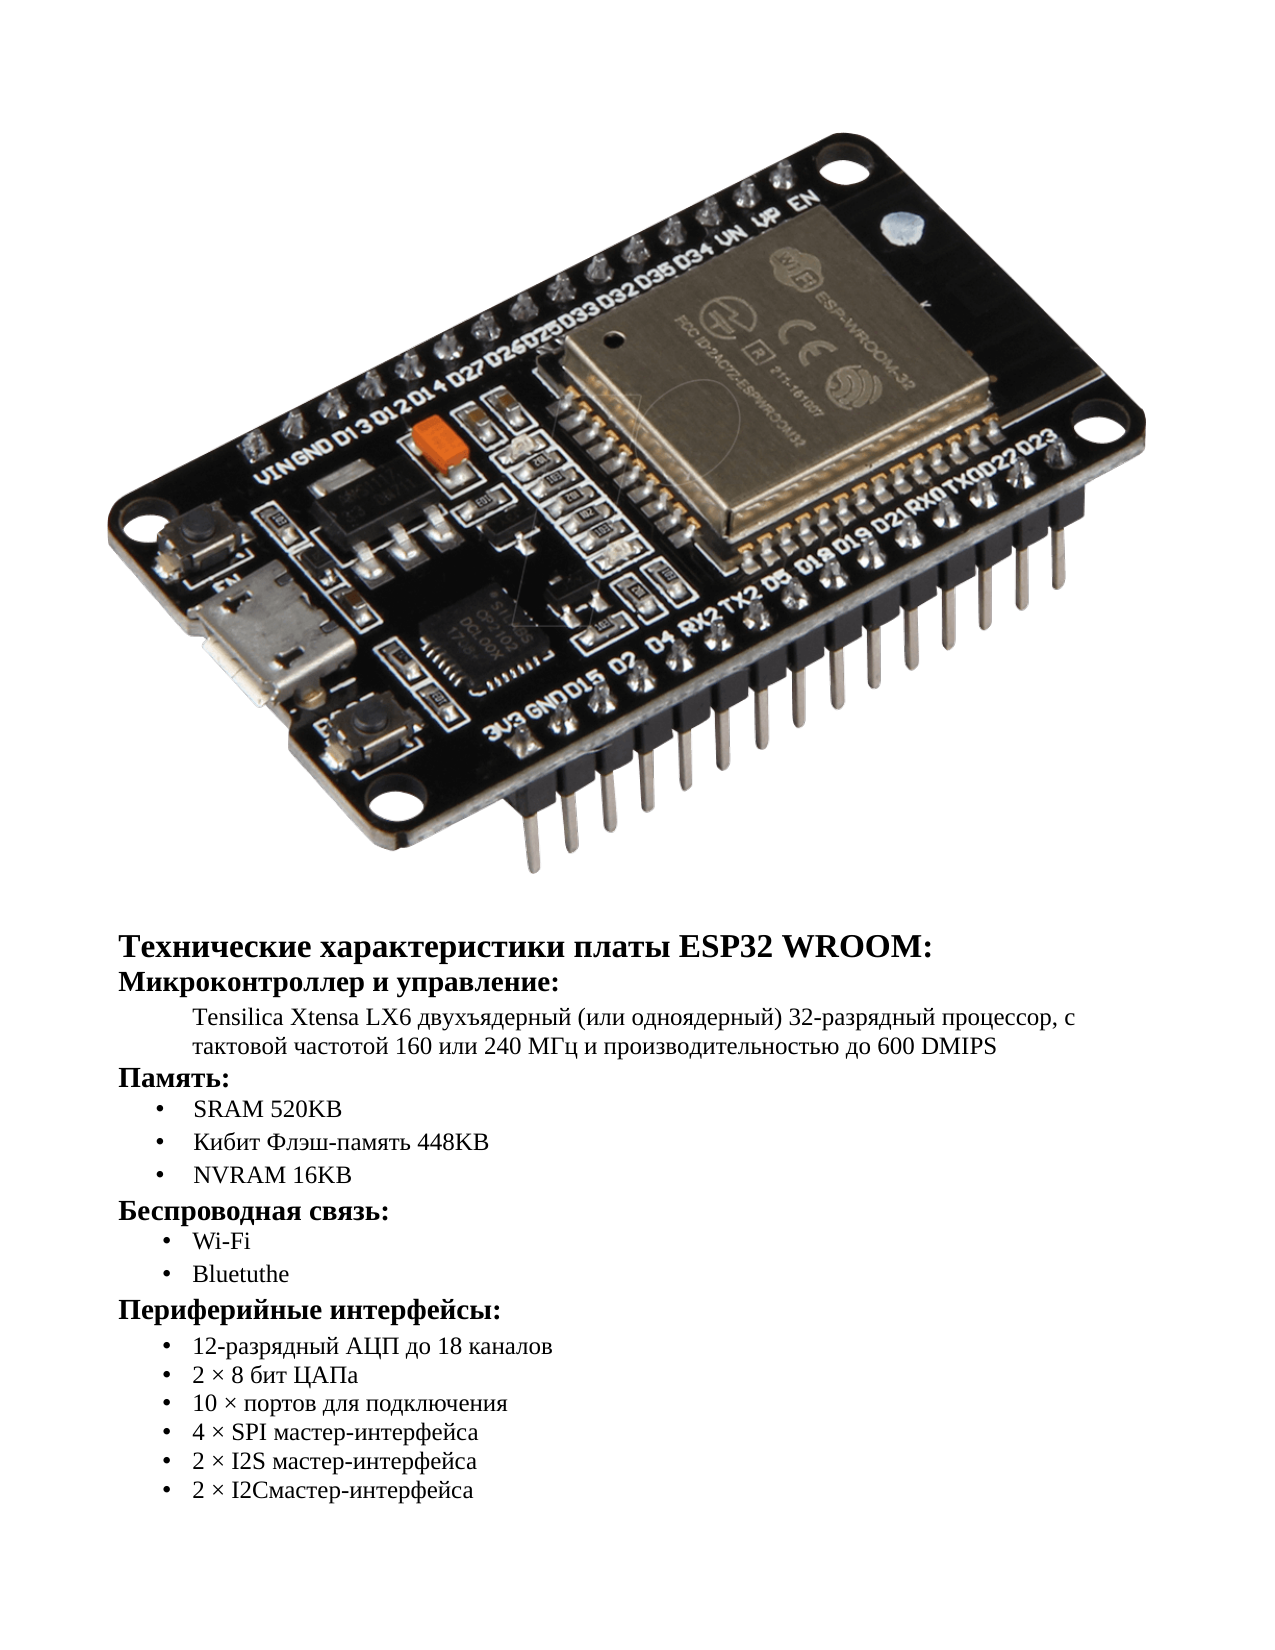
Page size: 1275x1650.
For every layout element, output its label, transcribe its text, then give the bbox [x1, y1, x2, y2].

list 10 × портов для подключения [162, 1388, 1157, 1417]
list SRAM 520KB [156, 1094, 1157, 1122]
list 12-разрядный АЦП до 18 каналов [162, 1331, 1157, 1360]
text Периферийные интерфейсы: [118, 1292, 1157, 1326]
list NVRAM 16KB [156, 1160, 1157, 1188]
list Кибит Флэш-память 448KB [156, 1127, 1157, 1156]
picture [107, 132, 1146, 874]
list Wi-Fi [162, 1226, 1157, 1255]
text Микроконтроллер и управление: [118, 964, 1157, 998]
list Bluetuthe [162, 1259, 1157, 1288]
list 2 × I2Cмастер-интерфейса [162, 1475, 1157, 1503]
text Технические характеристики платы ESP32 WROOM: [118, 926, 1157, 964]
text Беспроводная связь: [118, 1193, 1157, 1226]
list 2 × I2S мастер-интерфейса [162, 1446, 1157, 1475]
list 4 × SPI мастер-интерфейса [162, 1417, 1157, 1446]
text Память: [118, 1060, 1157, 1094]
text Tensilica Xtensa LX6 двухъядерный (или одноядерный) 32-разрядный процессор, с тактовой частотой 160 или 240 МГц и производительностью до 600 DMIPS [118, 998, 1157, 1060]
list 2 × 8 бит ЦАПа [162, 1360, 1157, 1388]
